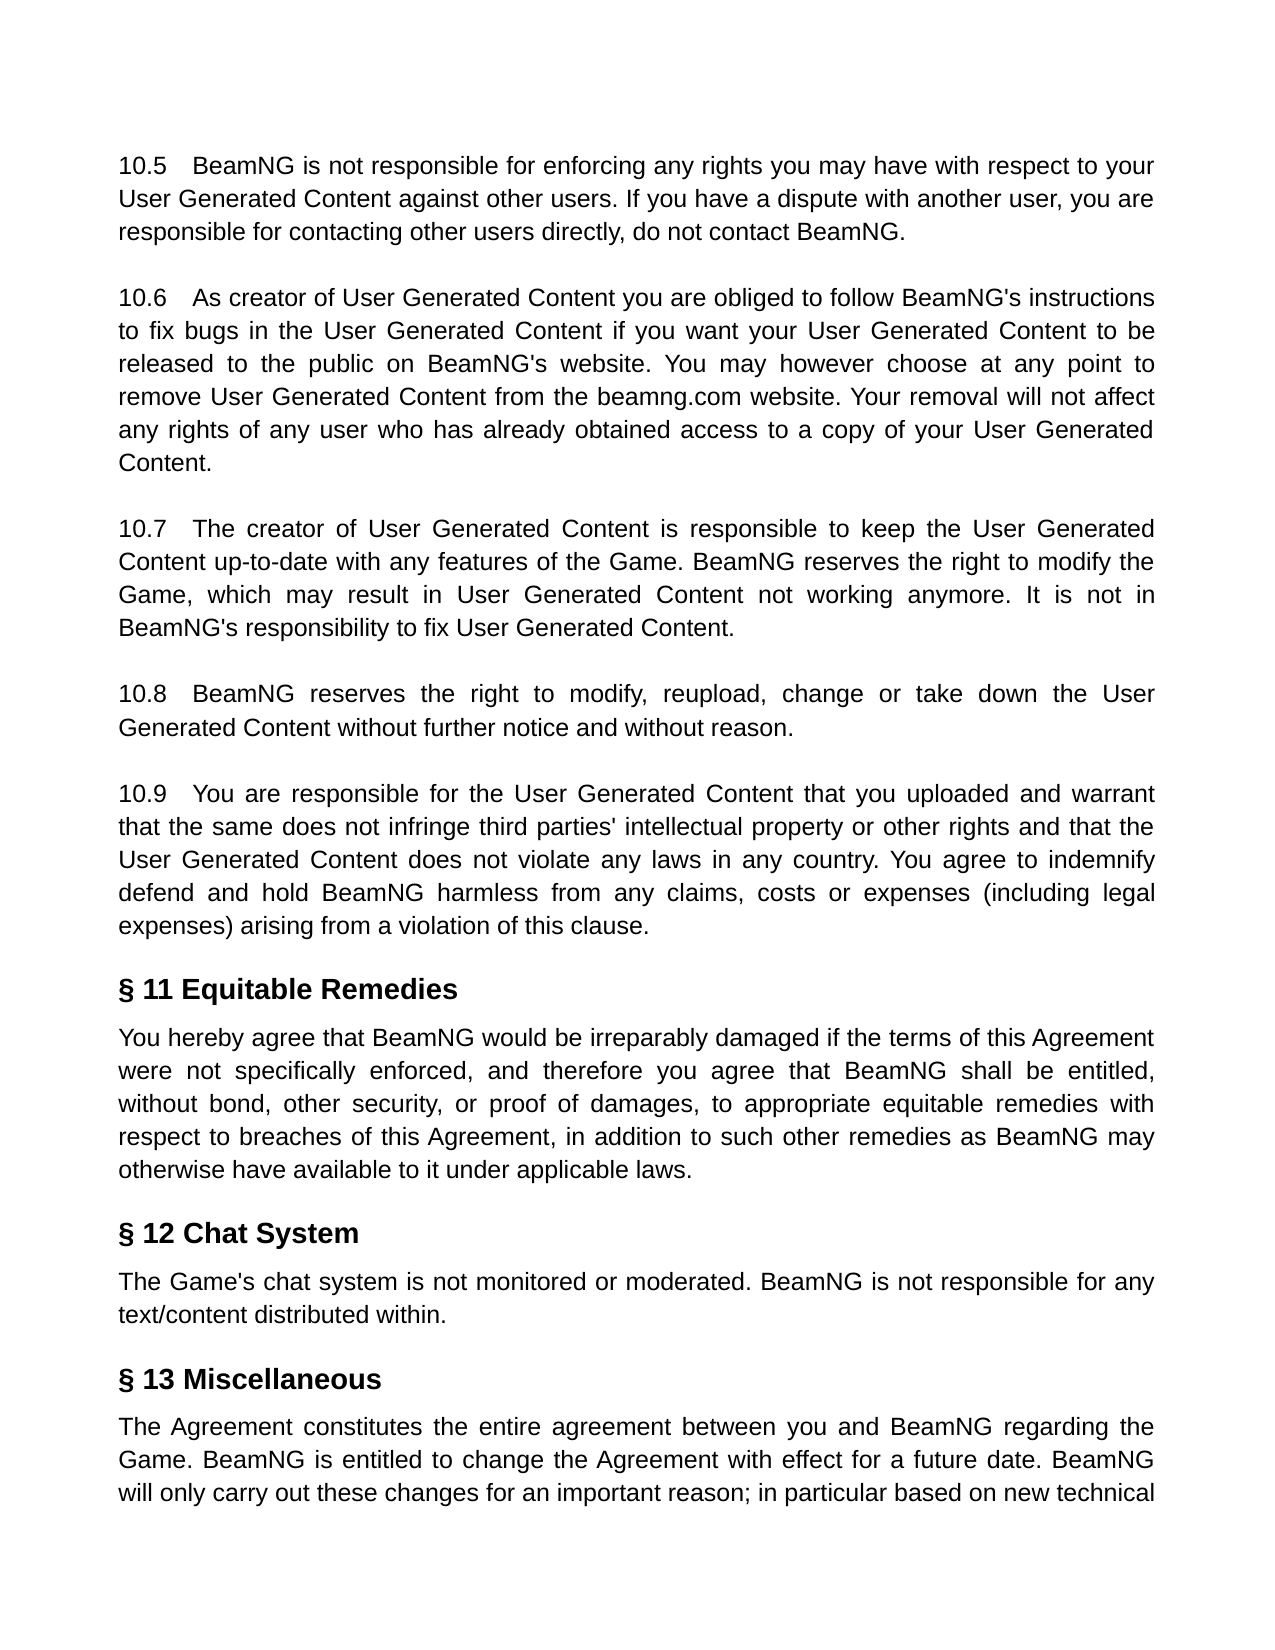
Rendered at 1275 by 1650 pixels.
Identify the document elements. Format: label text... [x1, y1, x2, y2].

text § 11 Equitable Remedies [118, 972, 1157, 1006]
text 10.6 As creator of User Generated Content you are obliged to follow BeamNG's instructions to fix bugs in the User Generated Content if you want your User Generated Content to be released to the public on BeamNG's website. You may however choose at any point to remove User Generated Content from the beamng.com website. Your removal will not affect any rights of any user who has already obtained access to a copy of your User Generated Content. [118, 283, 1157, 477]
text 10.8 BeamNG reserves the right to modify, reupload, change or take down the User Generated Content without further notice and without reason. [118, 679, 1157, 741]
text § 13 Miscellaneous [118, 1362, 1157, 1395]
text ﻿ [118, 746, 1157, 774]
text 10.9 You are responsible for the User Generated Content that you uploaded and warrant that the same does not infringe third parties' intellectual property or other rights and that the User Generated Content does not violate any laws in any country. You agree to indemnify defend and hold BeamNG harmless from any claims, costs or expenses (including legal expenses) arising from a violation of this clause. [118, 778, 1157, 939]
text 10.5 BeamNG is not responsible for enforcing any rights you may have with respect to your User Generated Content against other users. If you have a dispute with another user, you are responsible for contacting other users directly, do not contact BeamNG. [118, 151, 1157, 246]
text 10.7 The creator of User Generated Content is responsible to keep the User Generated Content up-to-date with any features of the Game. BeamNG reserves the right to modify the Game, which may result in User Generated Content not working anymore. It is not in BeamNG's responsibility to fix User Generated Content. [118, 514, 1157, 642]
text You hereby agree that BeamNG would be irreparably damaged if the terms of this Agreement were not specifically enforced, and therefore you agree that BeamNG shall be entitled, without bond, other security, or proof of damages, to appropriate equitable remedies with respect to breaches of this Agreement, in addition to such other remedies as BeamNG may otherwise have available to it under applicable laws. [118, 1023, 1157, 1183]
text The Game's chat system is not monitored or moderated. BeamNG is not responsible for any text/content distributed within. [118, 1267, 1157, 1329]
text § 12 Chat System [118, 1217, 1157, 1250]
text The Agreement constitutes the entire agreement between you and BeamNG regarding the Game. BeamNG is entitled to change the Agreement with effect for a future date. BeamNG will only carry out these changes for an important reason; in particular based on new technical [118, 1412, 1157, 1507]
